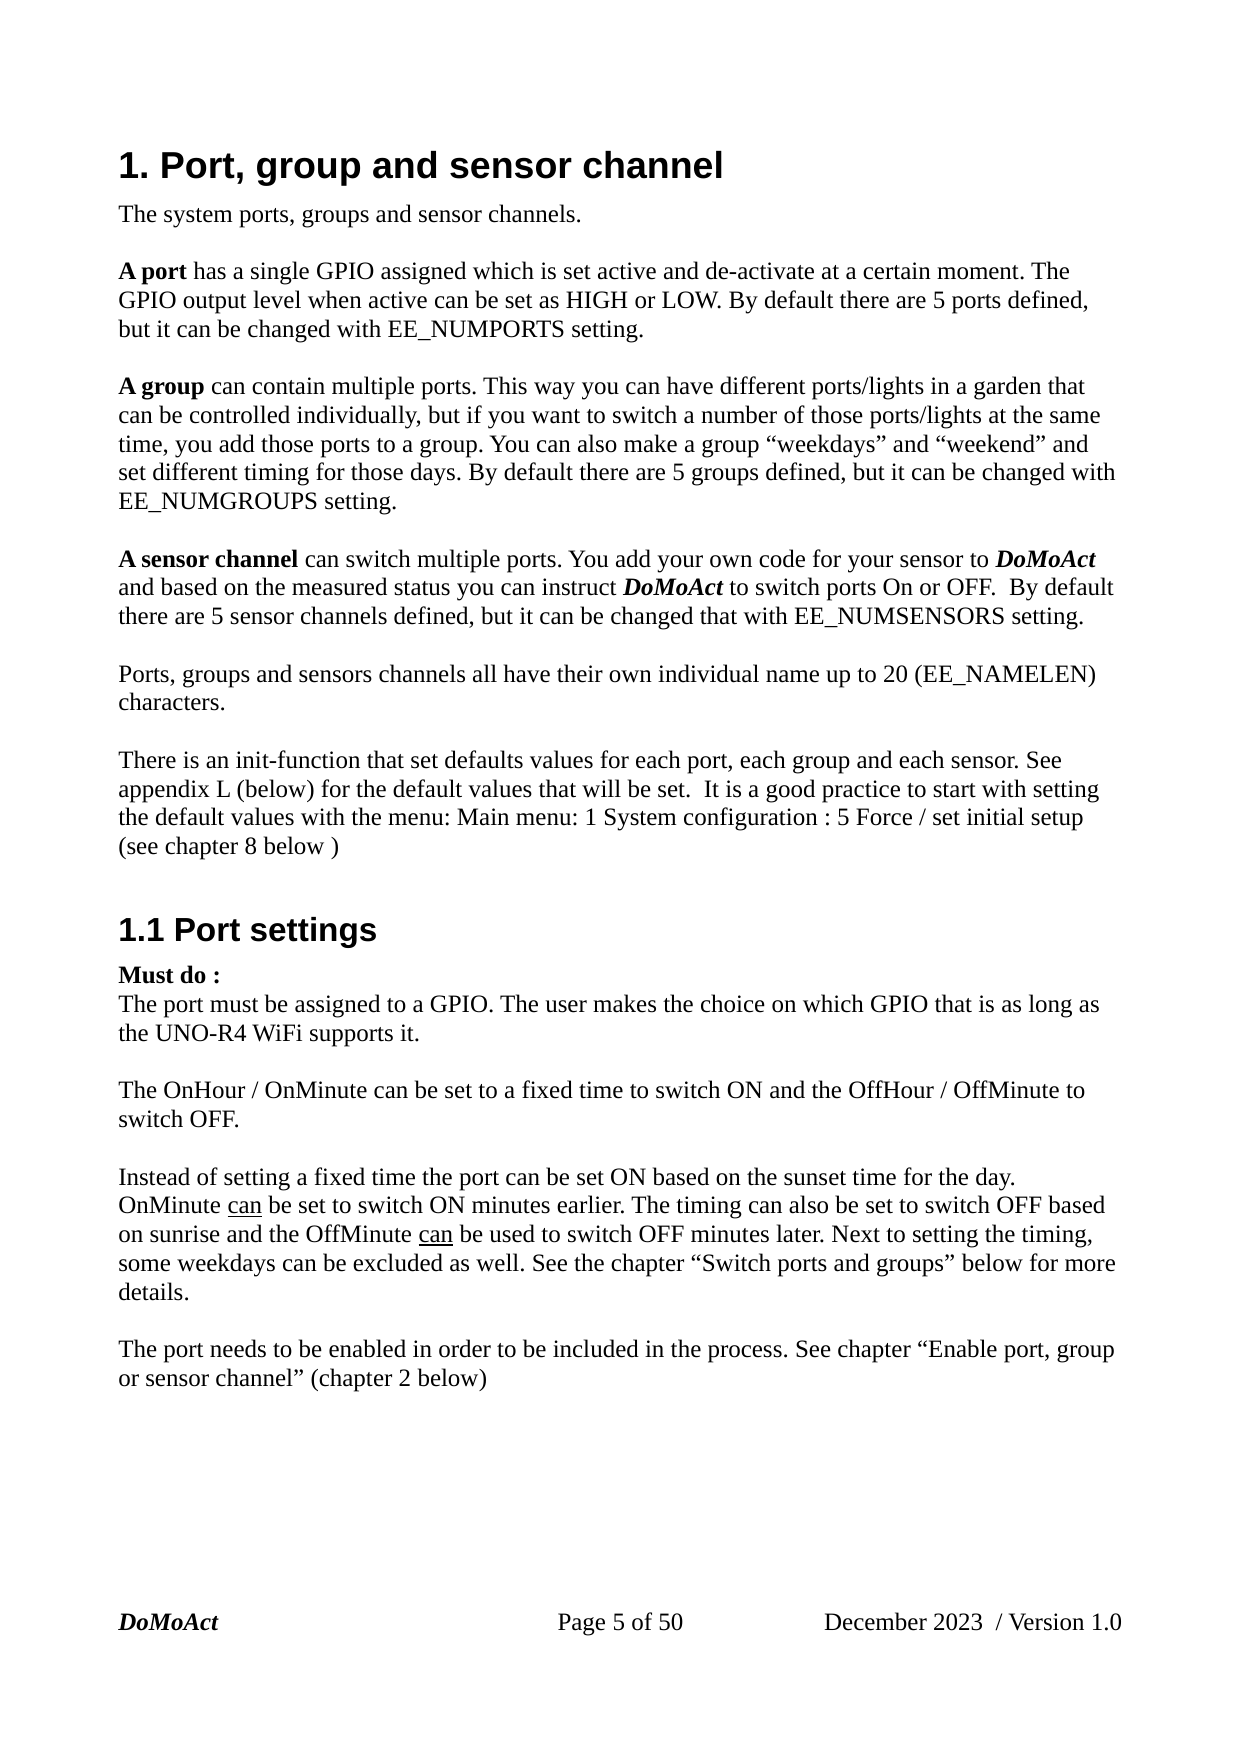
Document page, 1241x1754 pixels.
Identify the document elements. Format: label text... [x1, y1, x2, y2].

text The system ports, groups and sensor channels. [118, 199, 1122, 227]
text The port needs to be enabled in order to be included in the process. See chapter “Enable port, group or sensor channel” (chapter 2 below) [118, 1334, 1122, 1392]
text There is an init-function that set defaults values for each port, each group and each sensor. See appendix L (below) for the default values that will be set. It is a good practice to start with setting the default values with the menu: Main menu: 1 System configuration : 5 Force / set initial setup (see chapter 8 below ) [118, 745, 1122, 860]
text The OnHour / OnMinute can be set to a fixed time to switch ON and the OffHour / OffMinute to switch OFF. [118, 1076, 1122, 1133]
text A port has a single GPIO assigned which is set active and de-activate at a certain moment. The GPIO output level when active can be set as HIGH or LOW. By default there are 5 ports defined, but it can be changed with EE_NUMPORTS setting. [118, 256, 1122, 342]
text The port must be assigned to a GPIO. The user makes the choice on which GPIO that is as long as the UNO-R4 WiFi supports it. [118, 989, 1122, 1047]
subtitle 1.1 Port settings [118, 909, 1122, 948]
text A group can contain multiple ports. This way you can have different ports/lights in a garden that can be controlled individually, but if you want to switch a number of those ports/lights at the same time, you add those ports to a group. You can also make a group “weekdays” and “weekend” and set different timing for those days. By default there are 5 groups defined, but it can be changed with EE_NUMGROUPS setting. [118, 371, 1122, 515]
text Must do : [118, 961, 1122, 989]
text Instead of setting a fixed time the port can be set ON based on the sunset time for the day. OnMinute can be set to switch ON minutes earlier. The timing can also be set to switch OFF based on sunrise and the OffMinute can be used to switch OFF minutes later. Next to setting the timing, some weekdays can be excluded as well. See the chapter “Switch ports and groups” below for more details. [118, 1162, 1122, 1306]
text Ports, groups and sensors channels all have their own individual name up to 20 (EE_NAMELEN) characters. [118, 659, 1122, 716]
subtitle 1. Port, group and sensor channel [118, 143, 1122, 186]
text A sensor channel can switch multiple ports. You add your own code for your sensor to DoMoAct and based on the measured status you can instruct DoMoAct to switch ports On or OFF. By default there are 5 sensor channels defined, but it can be changed that with EE_NUMSENSORS setting. [118, 544, 1122, 630]
